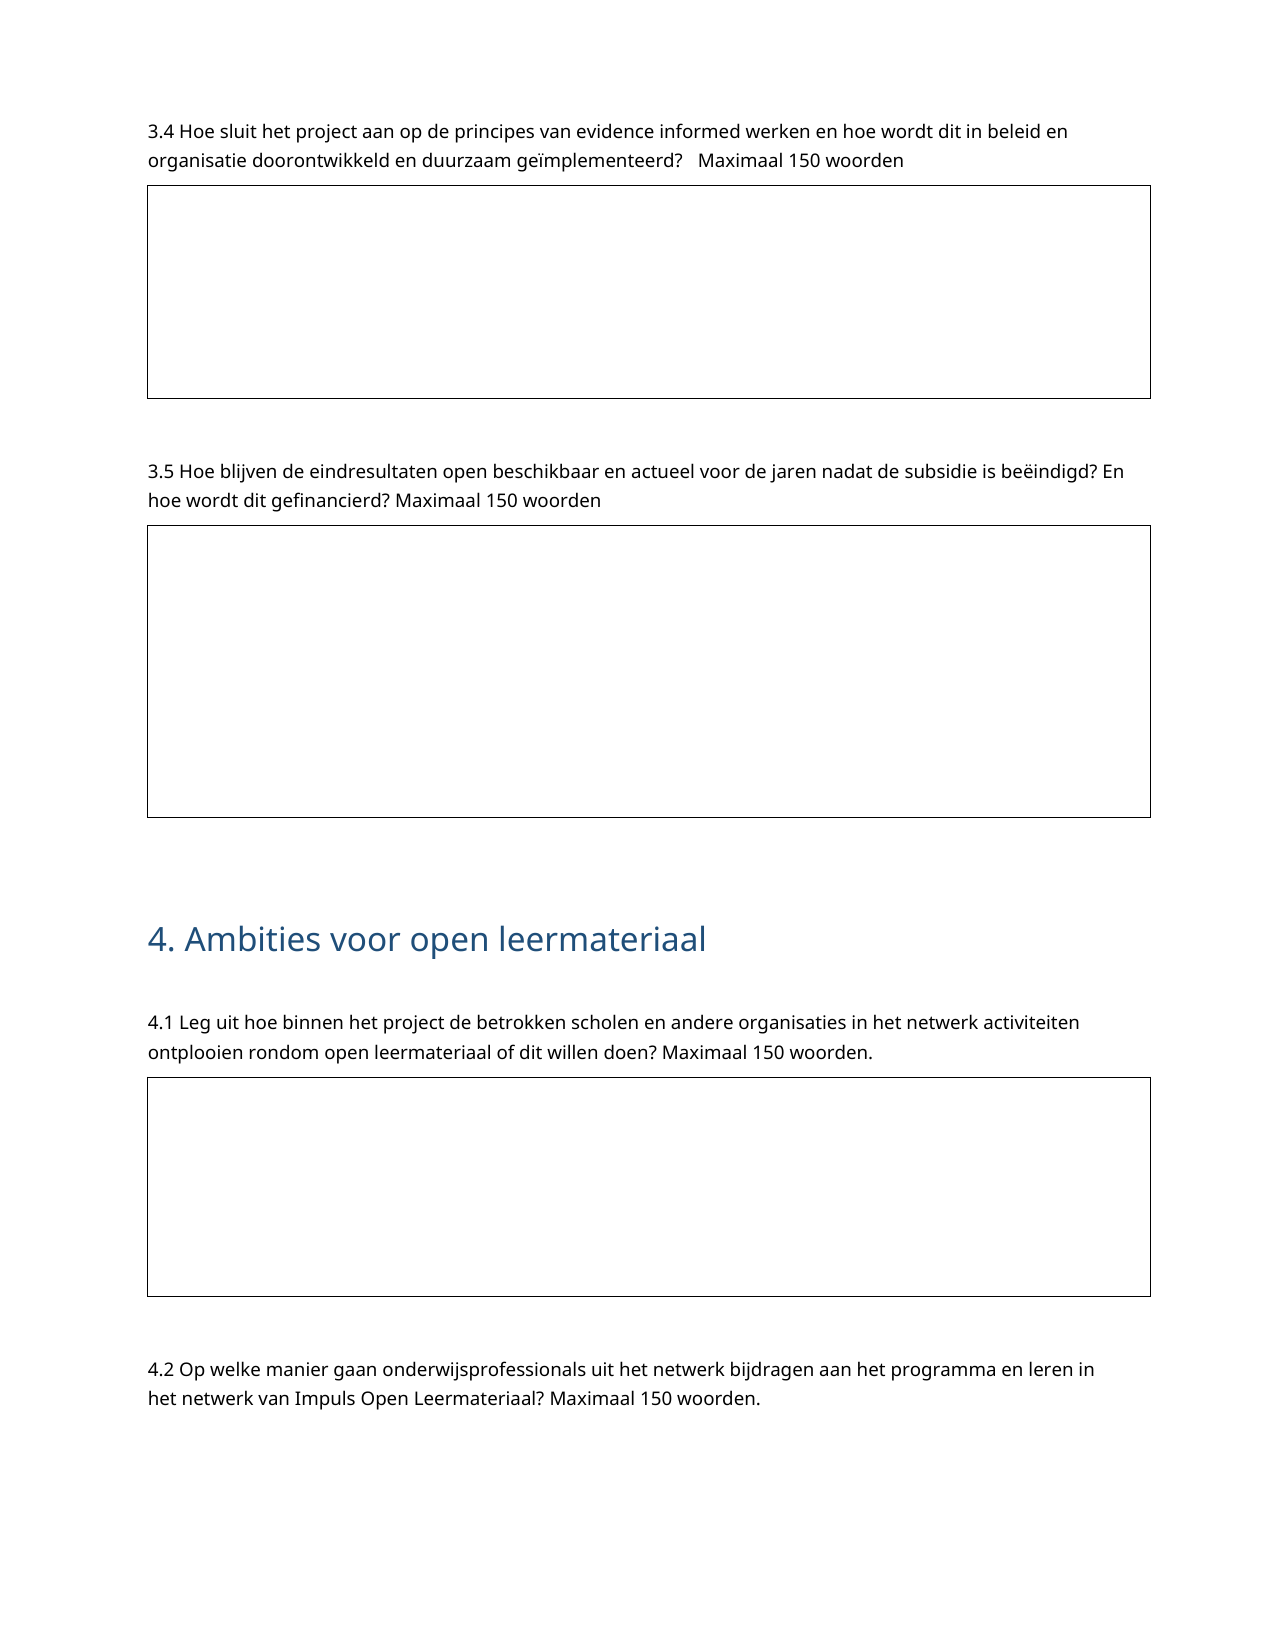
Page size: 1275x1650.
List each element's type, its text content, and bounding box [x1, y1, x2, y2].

table_header [148, 526, 1150, 817]
subtitle 4. Ambities voor open leermateriaal [148, 916, 1127, 961]
subtitle 4.1 Leg uit hoe binnen het project de betrokken scholen en andere organisaties in het netwerk activiteiten ontplooien rondom open leermateriaal of dit willen doen? Maximaal 150 woorden. [148, 1010, 1127, 1064]
subtitle 4.2 Op welke manier gaan onderwijsprofessionals uit het netwerk bijdragen aan het programma en leren in het netwerk van Impuls Open Leermateriaal? Maximaal 150 woorden. [148, 1356, 1127, 1411]
subtitle 3.4 Hoe sluit het project aan op de principes van evidence informed werken en hoe wordt dit in beleid en organisatie doorontwikkeld en duurzaam geïmplementeerd? Maximaal 150 woorden [148, 118, 1127, 173]
subtitle 3.5 Hoe blijven de eindresultaten open beschikbaar en actueel voor de jaren nadat de subsidie is beëindigd? En hoe wordt dit gefinancierd? Maximaal 150 woorden [148, 458, 1127, 513]
table_header [148, 186, 1150, 398]
table_header [148, 1078, 1150, 1296]
